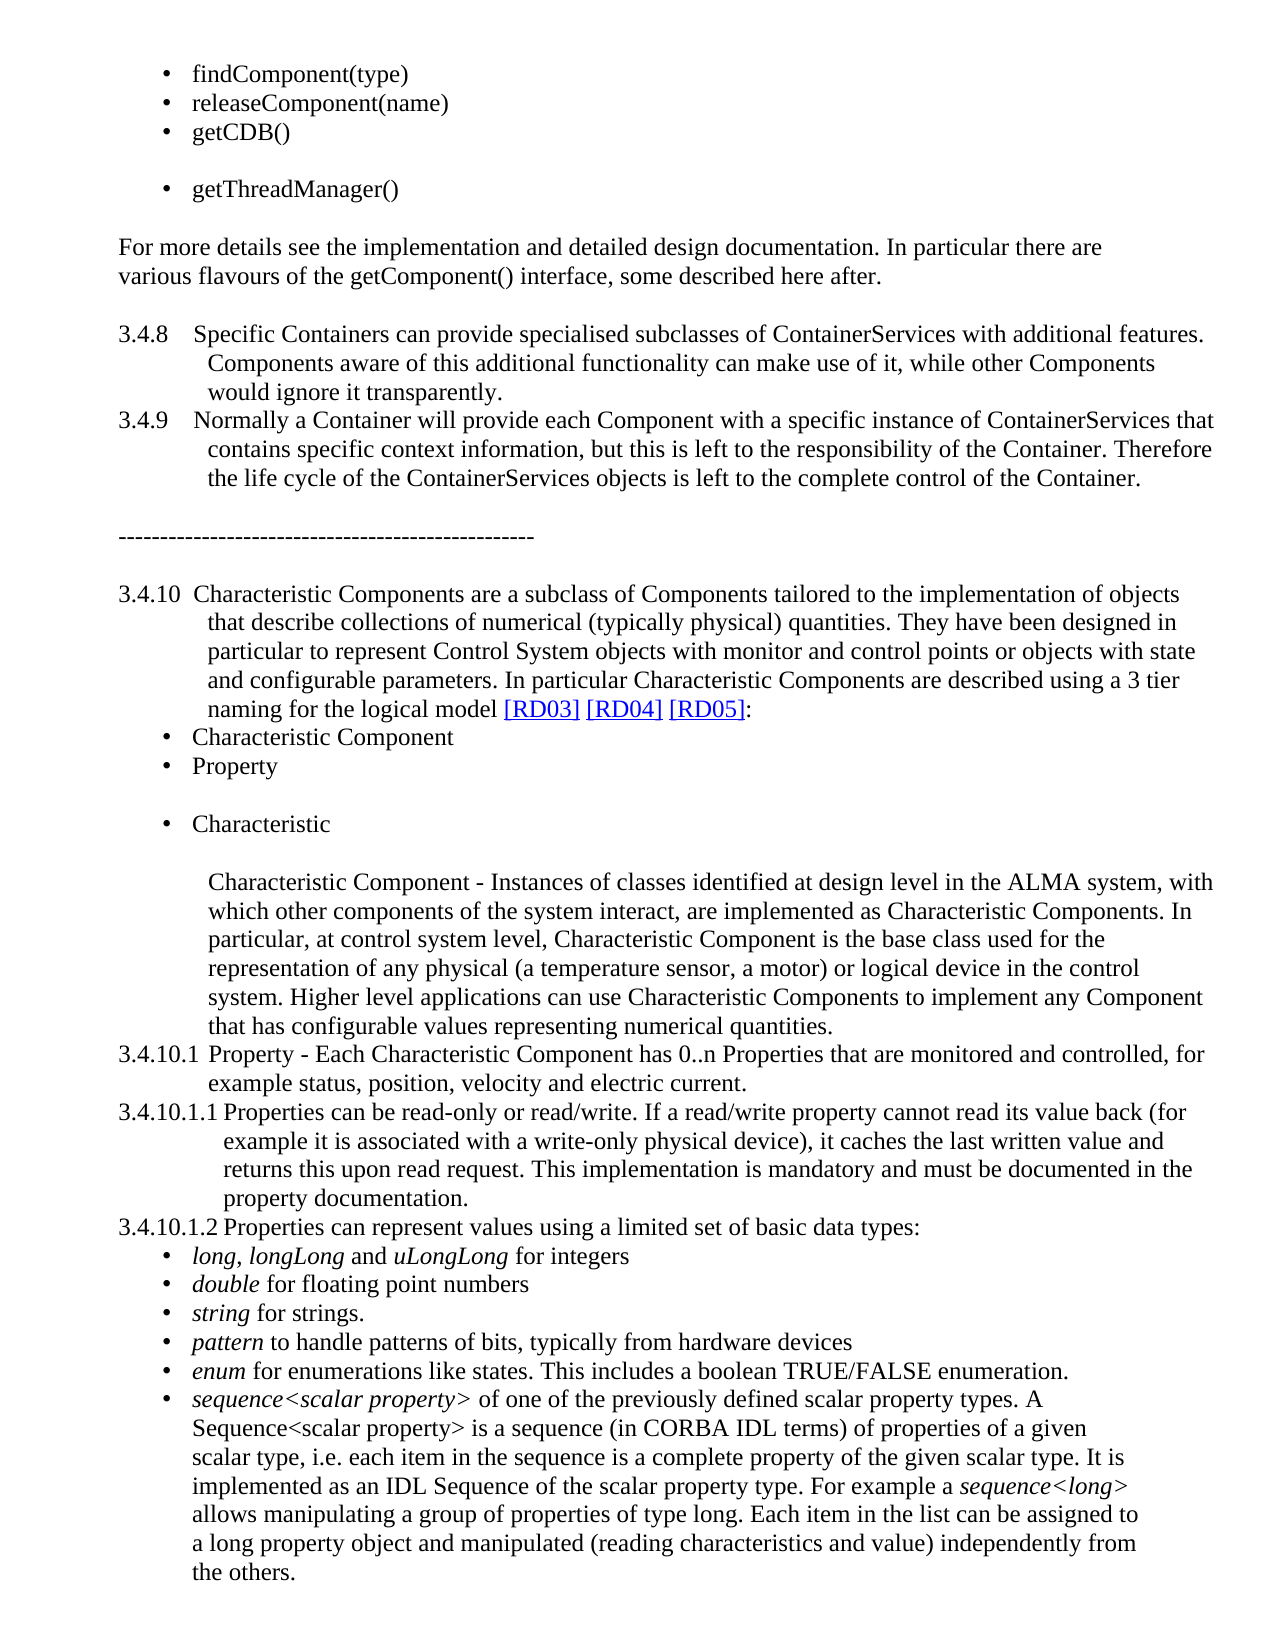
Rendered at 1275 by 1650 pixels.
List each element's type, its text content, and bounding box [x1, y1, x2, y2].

list Characteristic Component [162, 722, 1141, 751]
list releaseComponent(name) [162, 88, 1141, 117]
subtitle Characteristic Component - Instances of classes identified at design level in the ALMA system, with which other components of the system interact, are implemented as Characteristic Components. In particular, at control system level, Characteristic Component is the base class used for the representation of any physical (a temperature sensor, a motor) or logical device in the control system. Higher level applications can use Characteristic Components to implement any Component that has configurable values representing numerical quantities. [118, 867, 1216, 1039]
subtitle Properties can represent values using a limited set of basic data types: [118, 1212, 1216, 1241]
subtitle Property - Each Characteristic Component has 0..n Properties that are monitored and controlled, for example status, position, velocity and electric current. [118, 1039, 1216, 1097]
list enum for enumerations like states. This includes a boolean TRUE/FALSE enumeration. [162, 1356, 1141, 1384]
subtitle Characteristic Components are a subclass of Components tailored to the implementation of objects that describe collections of numerical (typically physical) quantities. They have been designed in particular to represent Control System objects with monitor and control points or objects with state and configurable parameters. In particular Characteristic Components are described using a 3 tier naming for the logical model [RD03] [RD04] [RD05]: [118, 579, 1216, 722]
list Property [162, 751, 1141, 780]
text -------------------------------------------------- [118, 521, 1141, 549]
subtitle Normally a Container will provide each Component with a specific instance of ContainerServices that contains specific context information, but this is left to the responsibility of the Container. Therefore the life cycle of the ContainerServices objects is left to the complete control of the Container. [118, 405, 1216, 492]
text For more details see the implementation and detailed design documentation. In particular there are various flavours of the getComponent() interface, some described here after. [118, 232, 1141, 290]
list getThreadManager() [162, 174, 1141, 203]
list double for floating point numbers [162, 1269, 1141, 1298]
list string for strings. [162, 1298, 1141, 1327]
list getCDB() [162, 117, 1141, 145]
list findComponent(type) [162, 59, 1141, 88]
list long, longLong and uLongLong for integers [162, 1241, 1141, 1269]
list sequence<scalar property> of one of the previously defined scalar property types. A Sequence<scalar property> is a sequence (in CORBA IDL terms) of properties of a given scalar type, i.e. each item in the sequence is a complete property of the given scalar type. It is implemented as an IDL Sequence of the scalar property type. For example a sequence<long> allows manipulating a group of properties of type long. Each item in the list can be assigned to a long property object and manipulated (reading characteristics and value) independently from the others. [162, 1384, 1141, 1586]
subtitle Specific Containers can provide specialised subclasses of ContainerServices with additional features. Components aware of this additional functionality can make use of it, while other Components would ignore it transparently. [118, 319, 1216, 405]
list Characteristic [162, 809, 1141, 838]
list pattern to handle patterns of bits, typically from hardware devices [162, 1327, 1141, 1356]
subtitle Properties can be read-only or read/write. If a read/write property cannot read its value back (for example it is associated with a write-only physical device), it caches the last written value and returns this upon read request. This implementation is mandatory and must be documented in the property documentation. [118, 1097, 1216, 1212]
